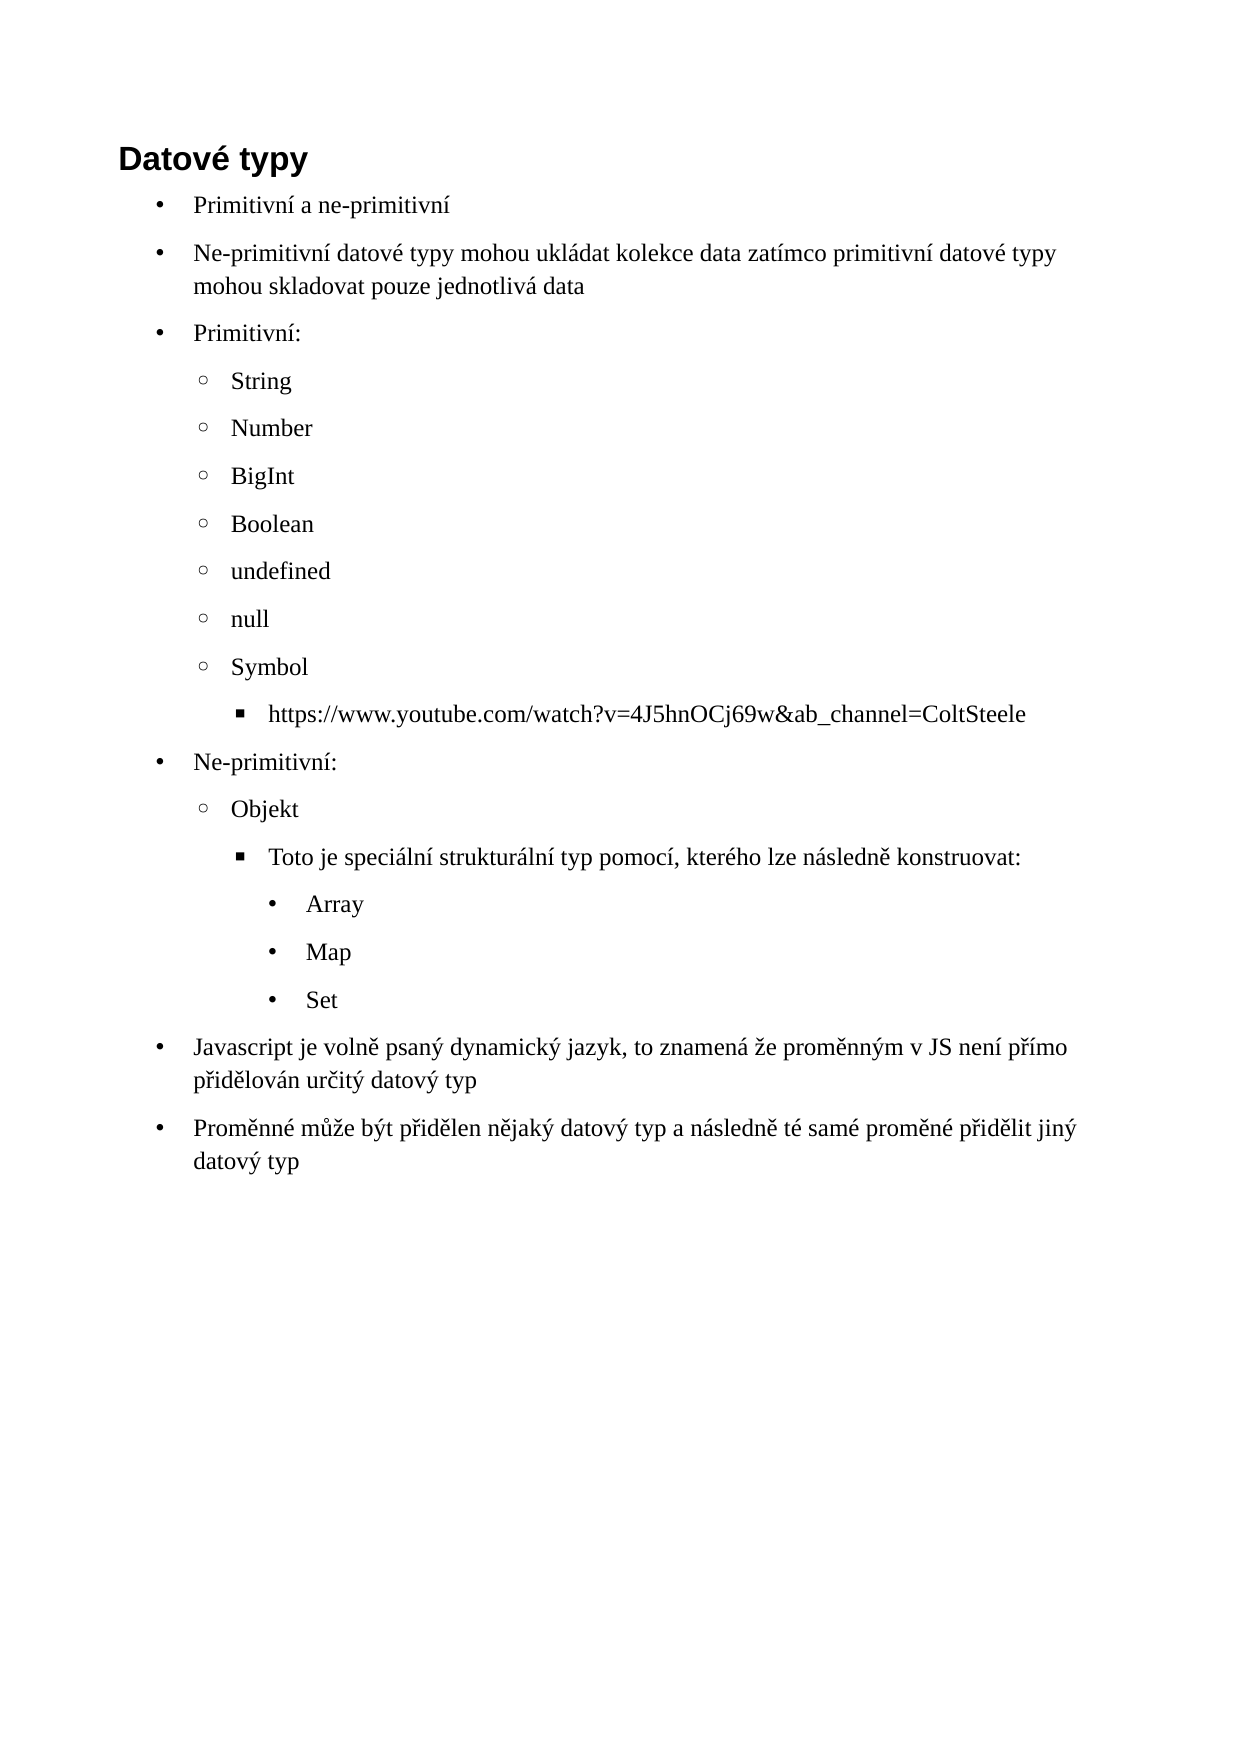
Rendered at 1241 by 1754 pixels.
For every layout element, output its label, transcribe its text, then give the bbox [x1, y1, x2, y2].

list Map [268, 937, 1122, 966]
list Primitivní a ne-primitivní [156, 190, 1122, 219]
list null [193, 604, 1122, 633]
subtitle Datové typy [118, 139, 1122, 178]
list Ne-primitivní: [156, 747, 1122, 776]
list Symbol [193, 652, 1122, 680]
list Number [193, 413, 1122, 442]
list Boolean [193, 509, 1122, 537]
list Javascript je volně psaný dynamický jazyk, to znamená že proměnným v JS není přímo přidělován určitý datový typ [156, 1032, 1122, 1094]
list Toto je speciální strukturální typ pomocí, kterého lze následně konstruovat: [231, 842, 1122, 871]
list BigInt [193, 461, 1122, 490]
list String [193, 366, 1122, 395]
list Array [268, 889, 1122, 918]
list Set [268, 985, 1122, 1013]
list Objekt [193, 794, 1122, 823]
list undefined [193, 556, 1122, 585]
list Primitivní: [156, 318, 1122, 347]
list Proměnné může být přidělen nějaký datový typ a následně té samé proměné přidělit jiný datový typ [156, 1113, 1122, 1175]
list Ne-primitivní datové typy mohou ukládat kolekce data zatímco primitivní datové typy mohou skladovat pouze jednotlivá data [156, 238, 1122, 299]
list https://www.youtube.com/watch?v=4J5hnOCj69w&ab_channel=ColtSteele [231, 699, 1122, 728]
